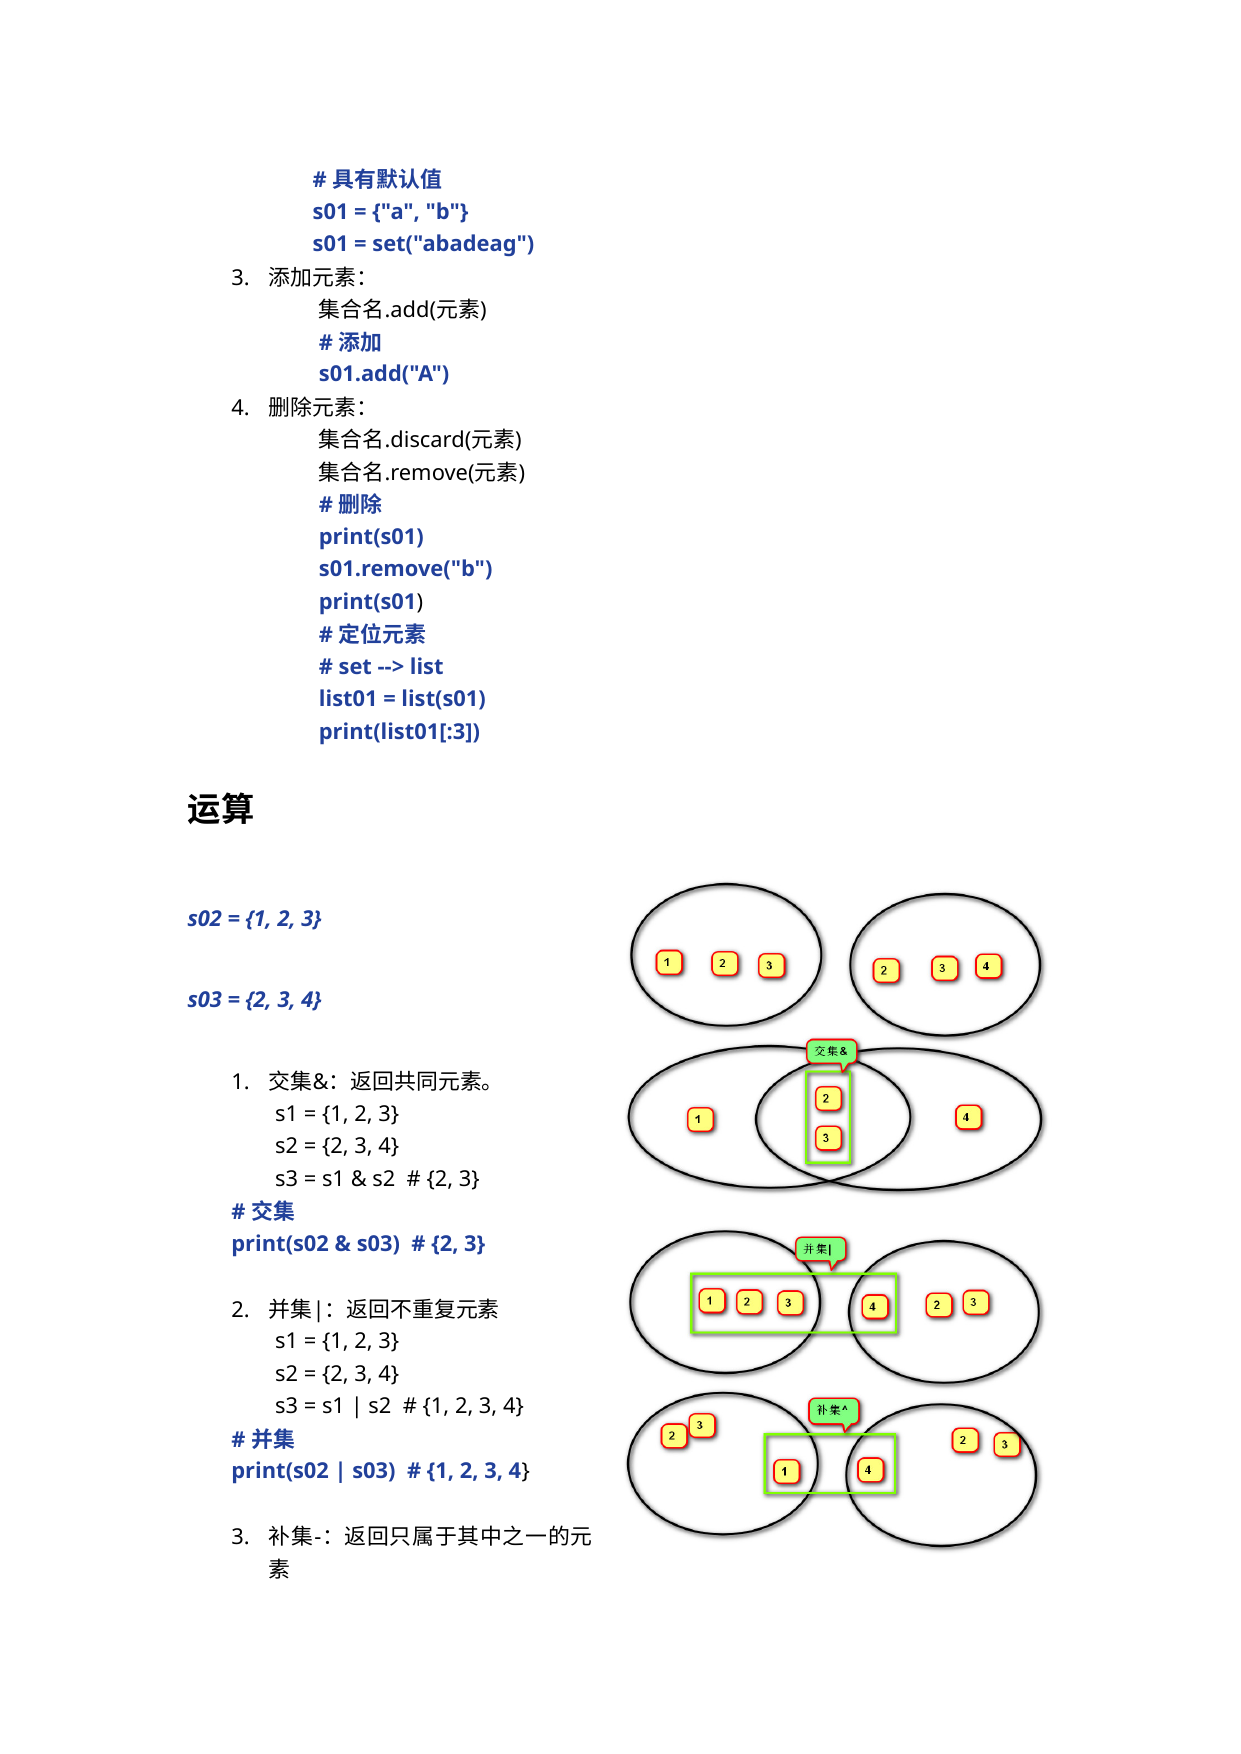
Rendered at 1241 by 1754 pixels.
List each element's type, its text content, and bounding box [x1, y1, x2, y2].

text print(s01) [275, 519, 1053, 552]
subtitle s02 = {1, 2, 3} [187, 901, 593, 934]
list 删除元素： [231, 389, 1053, 422]
text s3 = s1 & s2 # {2, 3} [187, 1161, 593, 1194]
list 补集-：返回只属于其中之一的元素 [231, 1519, 1053, 1584]
text print(s02 & s03) # {2, 3} [187, 1226, 593, 1259]
text print(s02 | s03) # {1, 2, 3, 4} [187, 1454, 593, 1486]
subtitle s03 = {2, 3, 4} [187, 982, 593, 1015]
text s01.add("A") [275, 357, 1053, 389]
text # 添加 [275, 324, 1053, 357]
text s1 = {1, 2, 3} [231, 1096, 593, 1129]
picture [593, 867, 1075, 1563]
text # 并集 [187, 1421, 593, 1454]
text # 交集 [187, 1194, 593, 1226]
text s01 = set("abadeag") [269, 227, 1053, 259]
text s01 = {"a", "b"} [269, 194, 1053, 227]
text s1 = {1, 2, 3} [231, 1324, 593, 1356]
text s01.remove("b") [275, 552, 1053, 584]
text 集合名.discard(元素) [275, 422, 1053, 454]
list 并集|：返回不重复元素 [231, 1291, 593, 1324]
text print(s01) [275, 584, 1053, 617]
text s2 = {2, 3, 4} [187, 1356, 593, 1389]
text s3 = s1 | s2 # {1, 2, 3, 4} [187, 1389, 593, 1421]
text 集合名.add(元素) [275, 292, 1053, 324]
list 交集&：返回共同元素。 [231, 1064, 593, 1096]
text # 删除 [275, 487, 1053, 519]
text s2 = {2, 3, 4} [231, 1129, 593, 1161]
text # 定位元素 [275, 617, 1053, 649]
text list01 = list(s01) [275, 682, 1053, 714]
text 集合名.remove(元素) [275, 454, 1053, 487]
subtitle 运算 [187, 774, 1053, 839]
text # 具有默认值 [269, 162, 1053, 194]
text print(list01[:3]) [275, 714, 1053, 747]
list 添加元素： [231, 259, 1053, 292]
text # set --> list [275, 649, 1053, 682]
